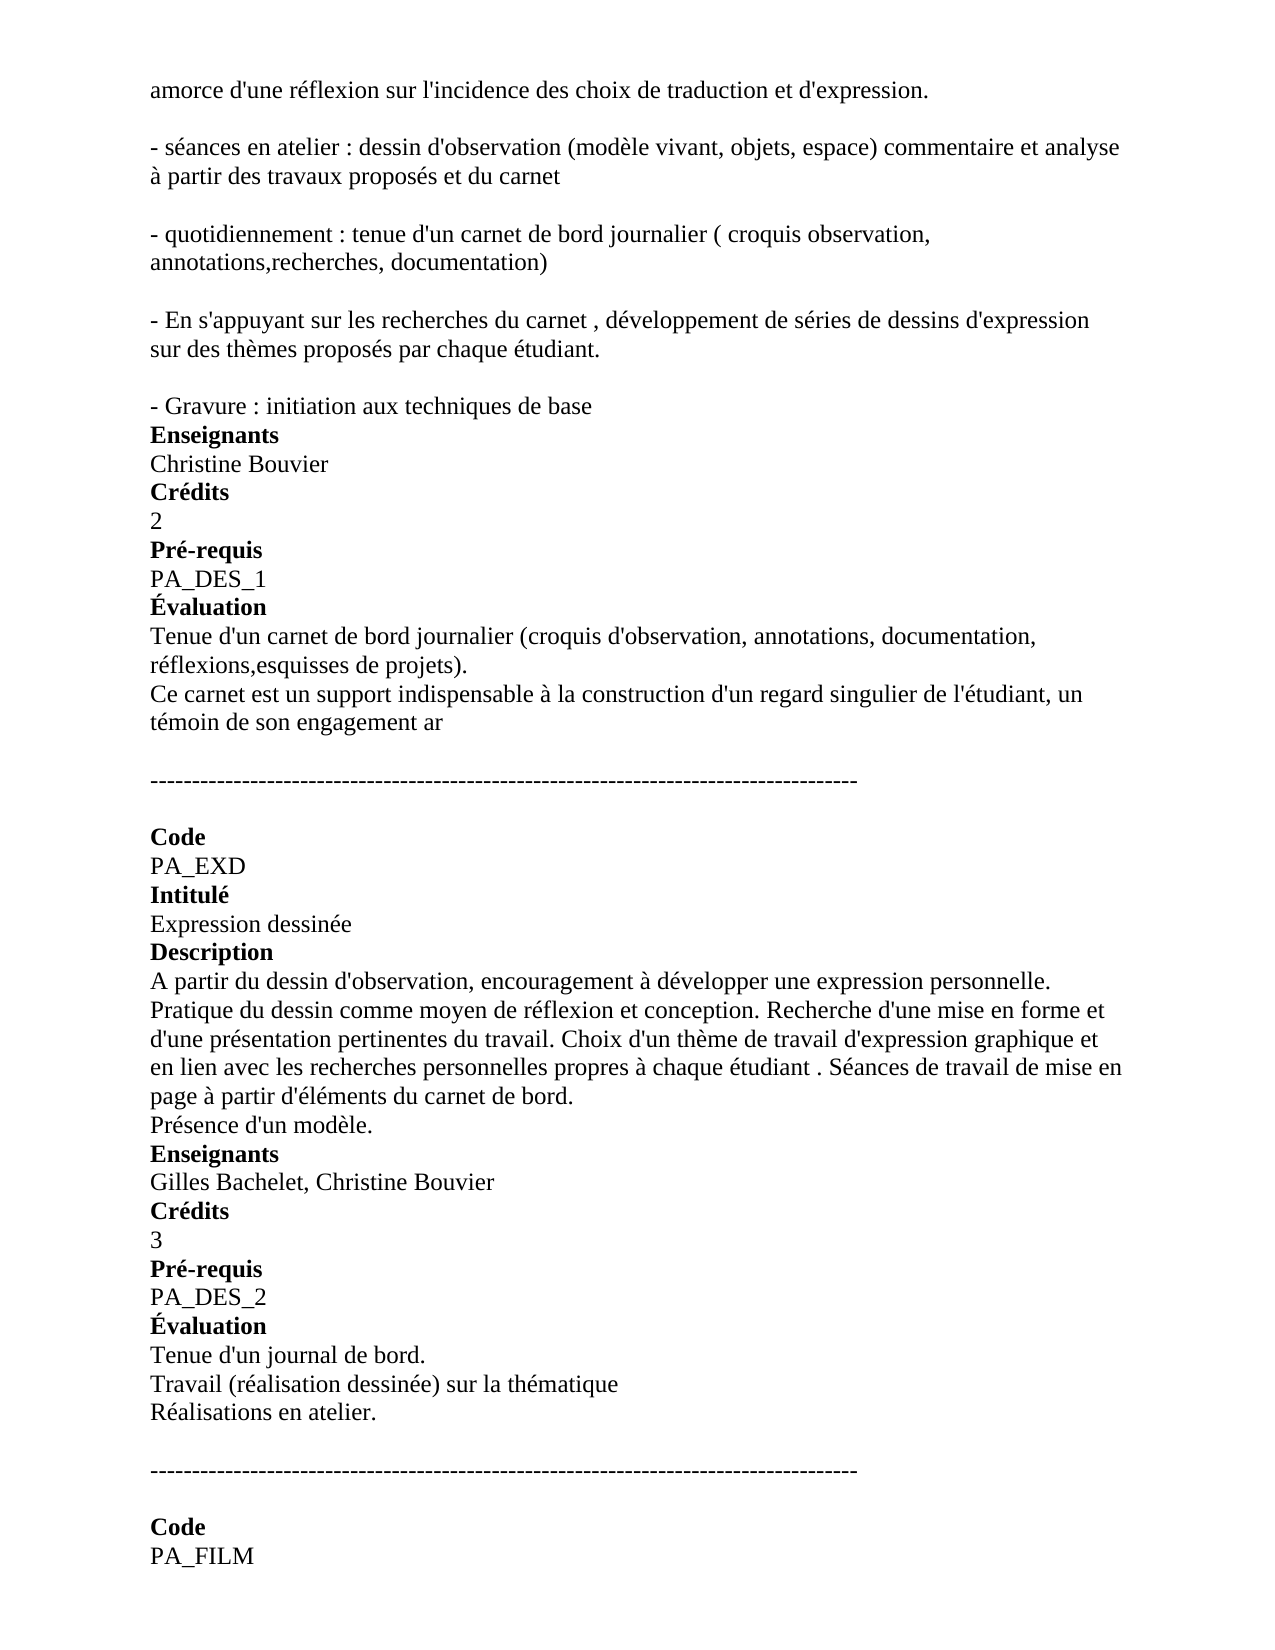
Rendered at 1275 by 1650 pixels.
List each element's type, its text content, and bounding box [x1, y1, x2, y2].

text PA_DES_2 [150, 1282, 1125, 1311]
text amorce d'une réflexion sur l'incidence des choix de traduction et d'expression. - séances en atelier : dessin d'observation (modèle vivant, objets, espace) commentaire et analyse à partir des travaux proposés et du carnet - quotidiennement : tenue d'un carnet de bord journalier ( croquis observation, annotations,recherches, documentation) - En s'appuyant sur les recherches du carnet , développement de séries de dessins d'expression sur des thèmes proposés par chaque étudiant. - Gravure : initiation aux techniques de base [150, 75, 1125, 420]
text Code [150, 822, 1125, 851]
text Enseignants [150, 1139, 1125, 1167]
text Christine Bouvier [150, 449, 1125, 477]
text Description [150, 937, 1125, 966]
text Gilles Bachelet, Christine Bouvier [150, 1167, 1125, 1196]
text Évaluation [150, 1311, 1125, 1340]
text Tenue d'un journal de bord. Travail (réalisation dessinée) sur la thématique Réalisations en atelier. [150, 1340, 1125, 1426]
text ------------------------------------------------------------------------------------- [150, 765, 1125, 794]
text Code [150, 1512, 1125, 1541]
text Crédits [150, 1196, 1125, 1225]
text Pré-requis [150, 1254, 1125, 1282]
text PA_EXD [150, 851, 1125, 880]
text PA_FILM [150, 1541, 1125, 1570]
text Évaluation [150, 592, 1125, 621]
text Tenue d'un carnet de bord journalier (croquis d'observation, annotations, documentation, réflexions,esquisses de projets ). Ce carnet est un support indispensable à la construction d'un regard singulier de l'étudiant, un témoin de son engagement ar [150, 621, 1125, 736]
text 2 [150, 506, 1125, 535]
text Expression dessinée [150, 909, 1125, 937]
text PA_DES_1 [150, 564, 1125, 592]
text Crédits [150, 477, 1125, 506]
text Enseignants [150, 420, 1125, 449]
text Intitulé [150, 880, 1125, 909]
text ------------------------------------------------------------------------------------- [150, 1455, 1125, 1484]
text 3 [150, 1225, 1125, 1254]
text A partir du dessin d'observation, encouragement à développer une expression personnelle. Pratique du dessin comme moyen de réflexion et conception. Recherche d'une mise en forme et d'une présentation pertinentes du travail. Choix d'un thème de travail d'expression graphique et en lien avec les recherches personnelles propres à chaque étudiant . Séances de travail de mise en page à partir d'éléments du carnet de bord. Présence d'un modèle. [150, 966, 1125, 1139]
text Pré-requis [150, 535, 1125, 564]
